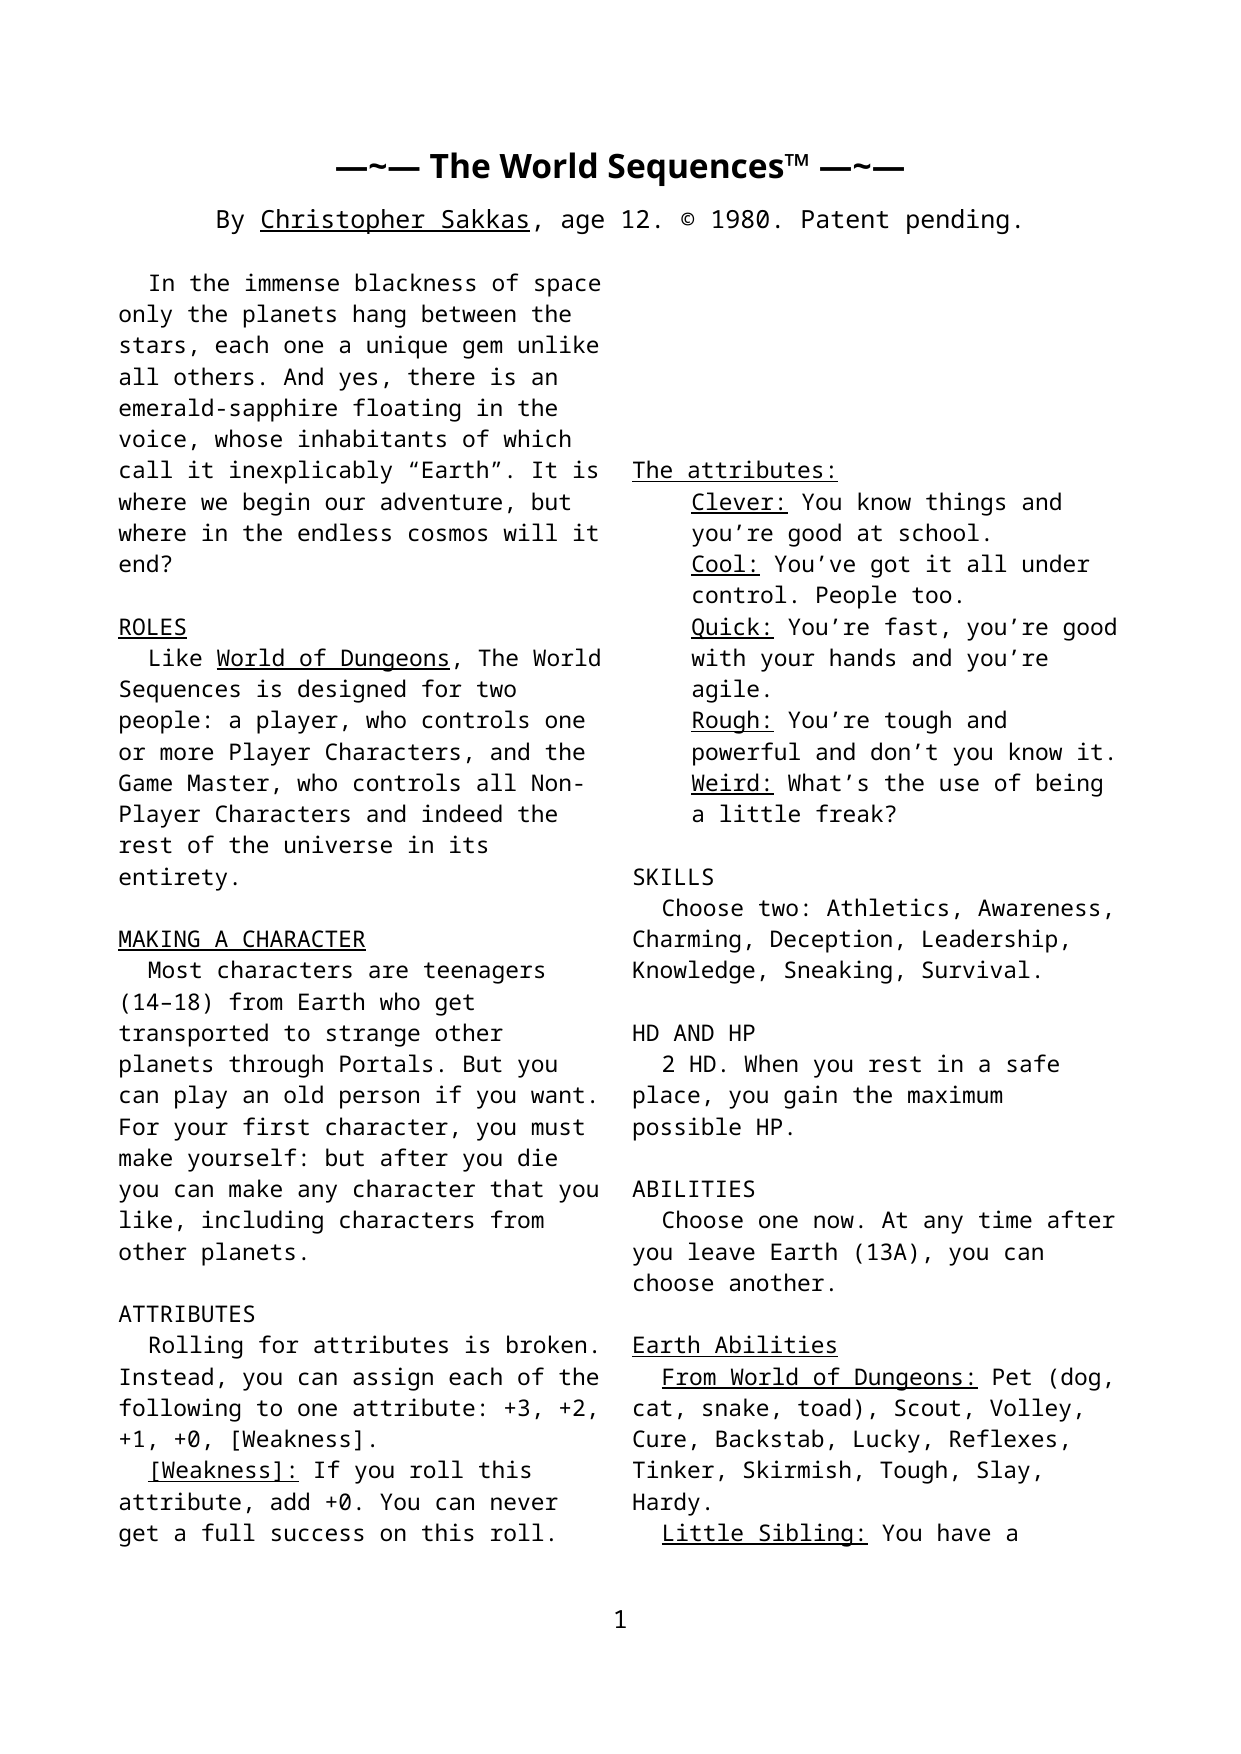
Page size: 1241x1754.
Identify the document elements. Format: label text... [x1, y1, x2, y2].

text Little Sibling: You have a [632, 1517, 1122, 1548]
subtitle —~— The World Sequences™ —~— [118, 143, 1122, 189]
text [Weakness]: If you roll this attribute, add +0. You can never get a full success on this roll. [118, 1454, 608, 1548]
text In the immense blackness of space only the planets hang between the stars, each one a unique gem unlike all others. And yes, there is an emerald-sapphire floating in the voice, whose inhabitants of which call it inexplicably “Earth”. It is where we begin our adventure, but where in the endless cosmos will it end? [118, 267, 608, 579]
text Choose two: Athletics, Awareness, Charming, Deception, Leadership, Knowledge, Sneaking, Survival. [632, 892, 1122, 985]
text Rough: You’re tough and powerful and don’t you know it. [691, 704, 1122, 767]
subtitle Earth Abilities [632, 1329, 1122, 1360]
subtitle ROLES [118, 610, 608, 642]
subtitle The attributes: [632, 454, 1122, 485]
text Weird: What’s the use of being a little freak? [691, 767, 1122, 829]
text By Christopher Sakkas, age 12. © 1980. Patent pending. [118, 201, 1122, 235]
subtitle SKILLS [632, 860, 1122, 892]
subtitle ATTRIBUTES [118, 1298, 608, 1329]
subtitle MAKING A CHARACTER [118, 923, 608, 954]
text Like World of Dungeons, The World Sequences is designed for two people: a player, who controls one or more Player Characters, and the Game Master, who controls all Non-Player Characters and indeed the rest of the universe in its entirety. [118, 642, 608, 892]
text Cool: You’ve got it all under control. People too. [691, 548, 1122, 610]
text Choose one now. At any time after you leave Earth (13A), you can choose another. [632, 1204, 1122, 1298]
text From World of Dungeons: Pet (dog, cat, snake, toad), Scout, Volley, Cure, Backstab, Lucky, Reflexes, Tinker, Skirmish, Tough, Slay, Hardy. [632, 1360, 1122, 1517]
subtitle HD AND HP [632, 1017, 1122, 1048]
text Rolling for attributes is broken. Instead, you can assign each of the following to one attribute: +3, +2, +1, +0, [Weakness]. [118, 1329, 608, 1454]
subtitle ABILITIES [632, 1173, 1122, 1204]
text Quick: You’re fast, you’re good with your hands and you’re agile. [691, 610, 1122, 704]
text 2 HD. When you rest in a safe place, you gain the maximum possible HP. [632, 1048, 1122, 1142]
text Clever: You know things and you’re good at school. [691, 485, 1122, 548]
text Most characters are teenagers (14–18) from Earth who get transported to strange other planets through Portals. But you can play an old person if you want. For your first character, you must make yourself: but after you die you can make any character that you like, including characters from other planets. [118, 954, 608, 1267]
